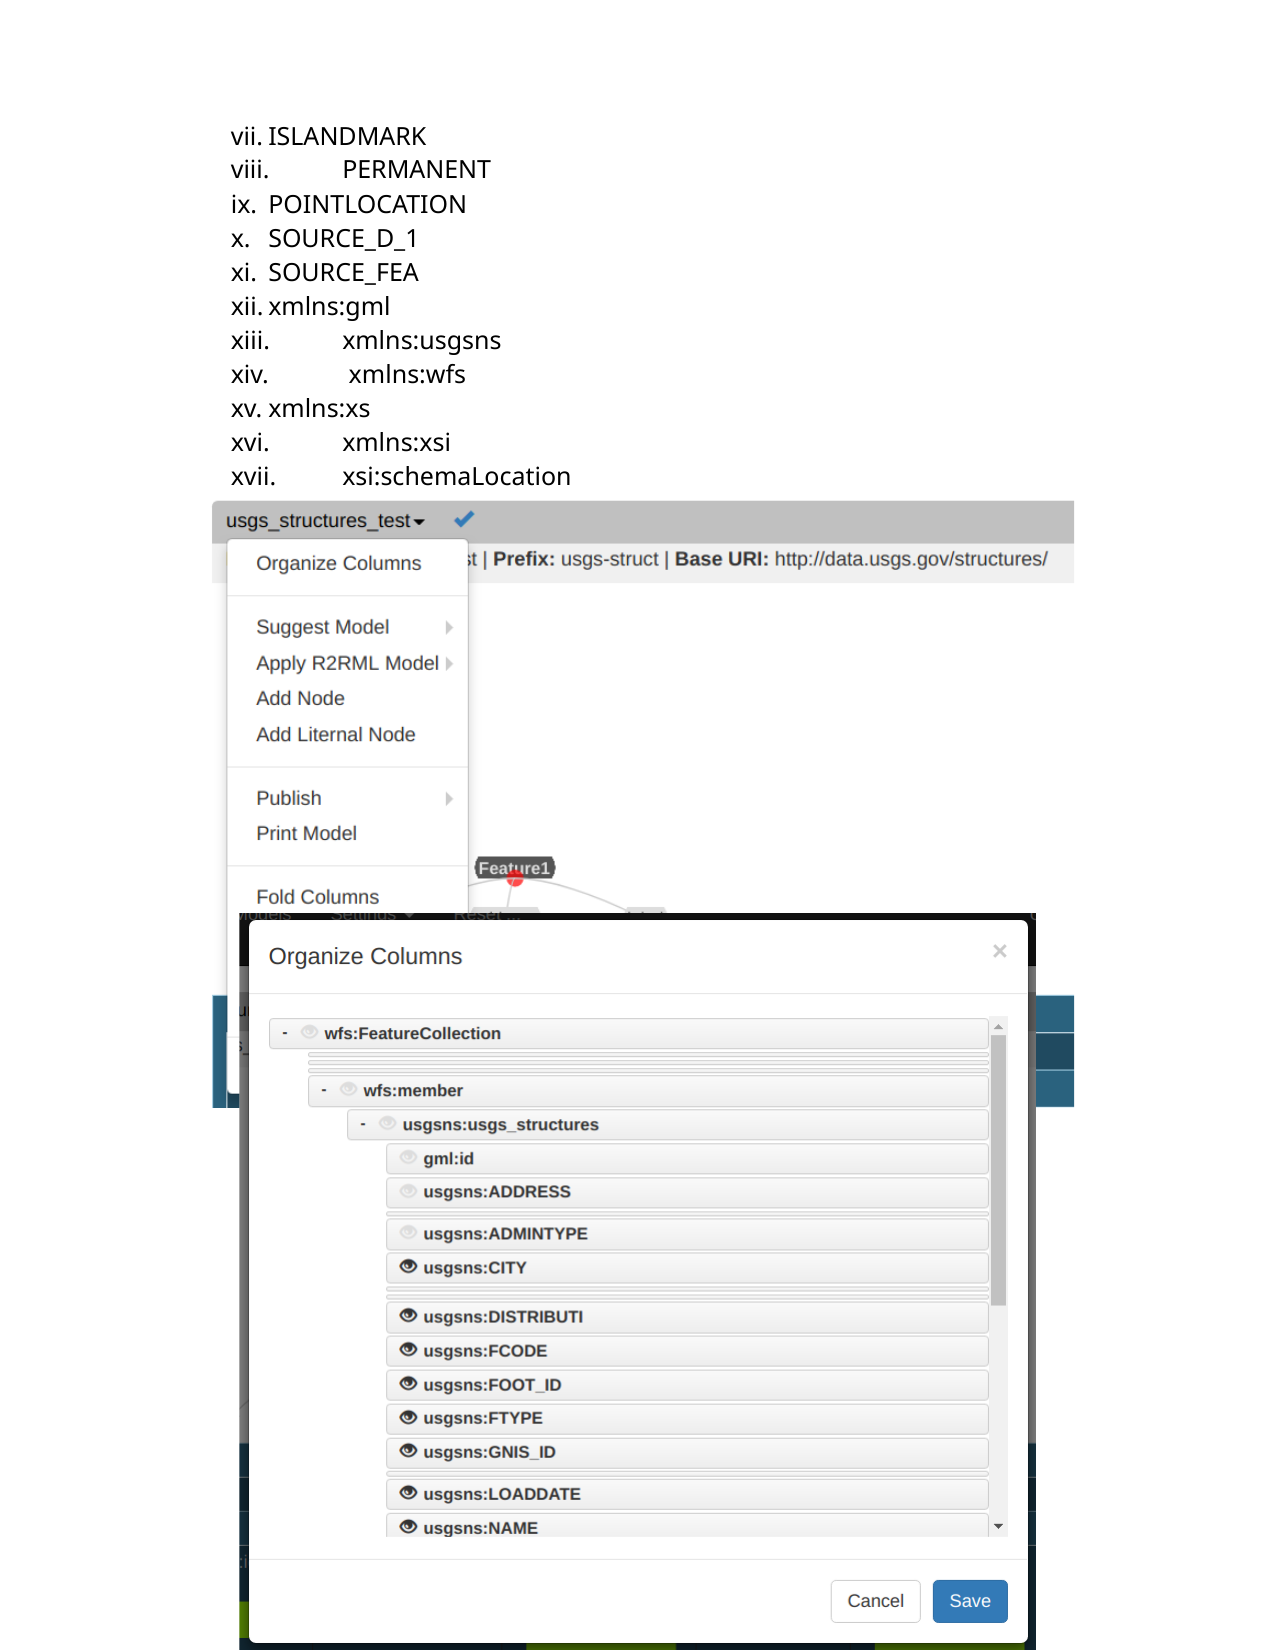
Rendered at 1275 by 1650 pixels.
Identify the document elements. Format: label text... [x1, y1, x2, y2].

list xmlns:wfs [231, 357, 1157, 391]
list POINTLOCATION [231, 186, 1157, 220]
list ISLANDMARK [231, 118, 1157, 152]
list SOURCE_FEA [231, 254, 1157, 288]
list xmlns:xsi [231, 425, 1157, 459]
list SOURCE_D_1 [231, 220, 1157, 254]
list xmlns:gml [231, 288, 1157, 322]
list xmlns:xs [231, 391, 1157, 425]
list PERMANENT [231, 152, 1157, 186]
list xmlns:usgsns [231, 322, 1157, 357]
picture [200, 492, 1075, 1650]
list xsi:schemaLocation [231, 459, 1157, 493]
